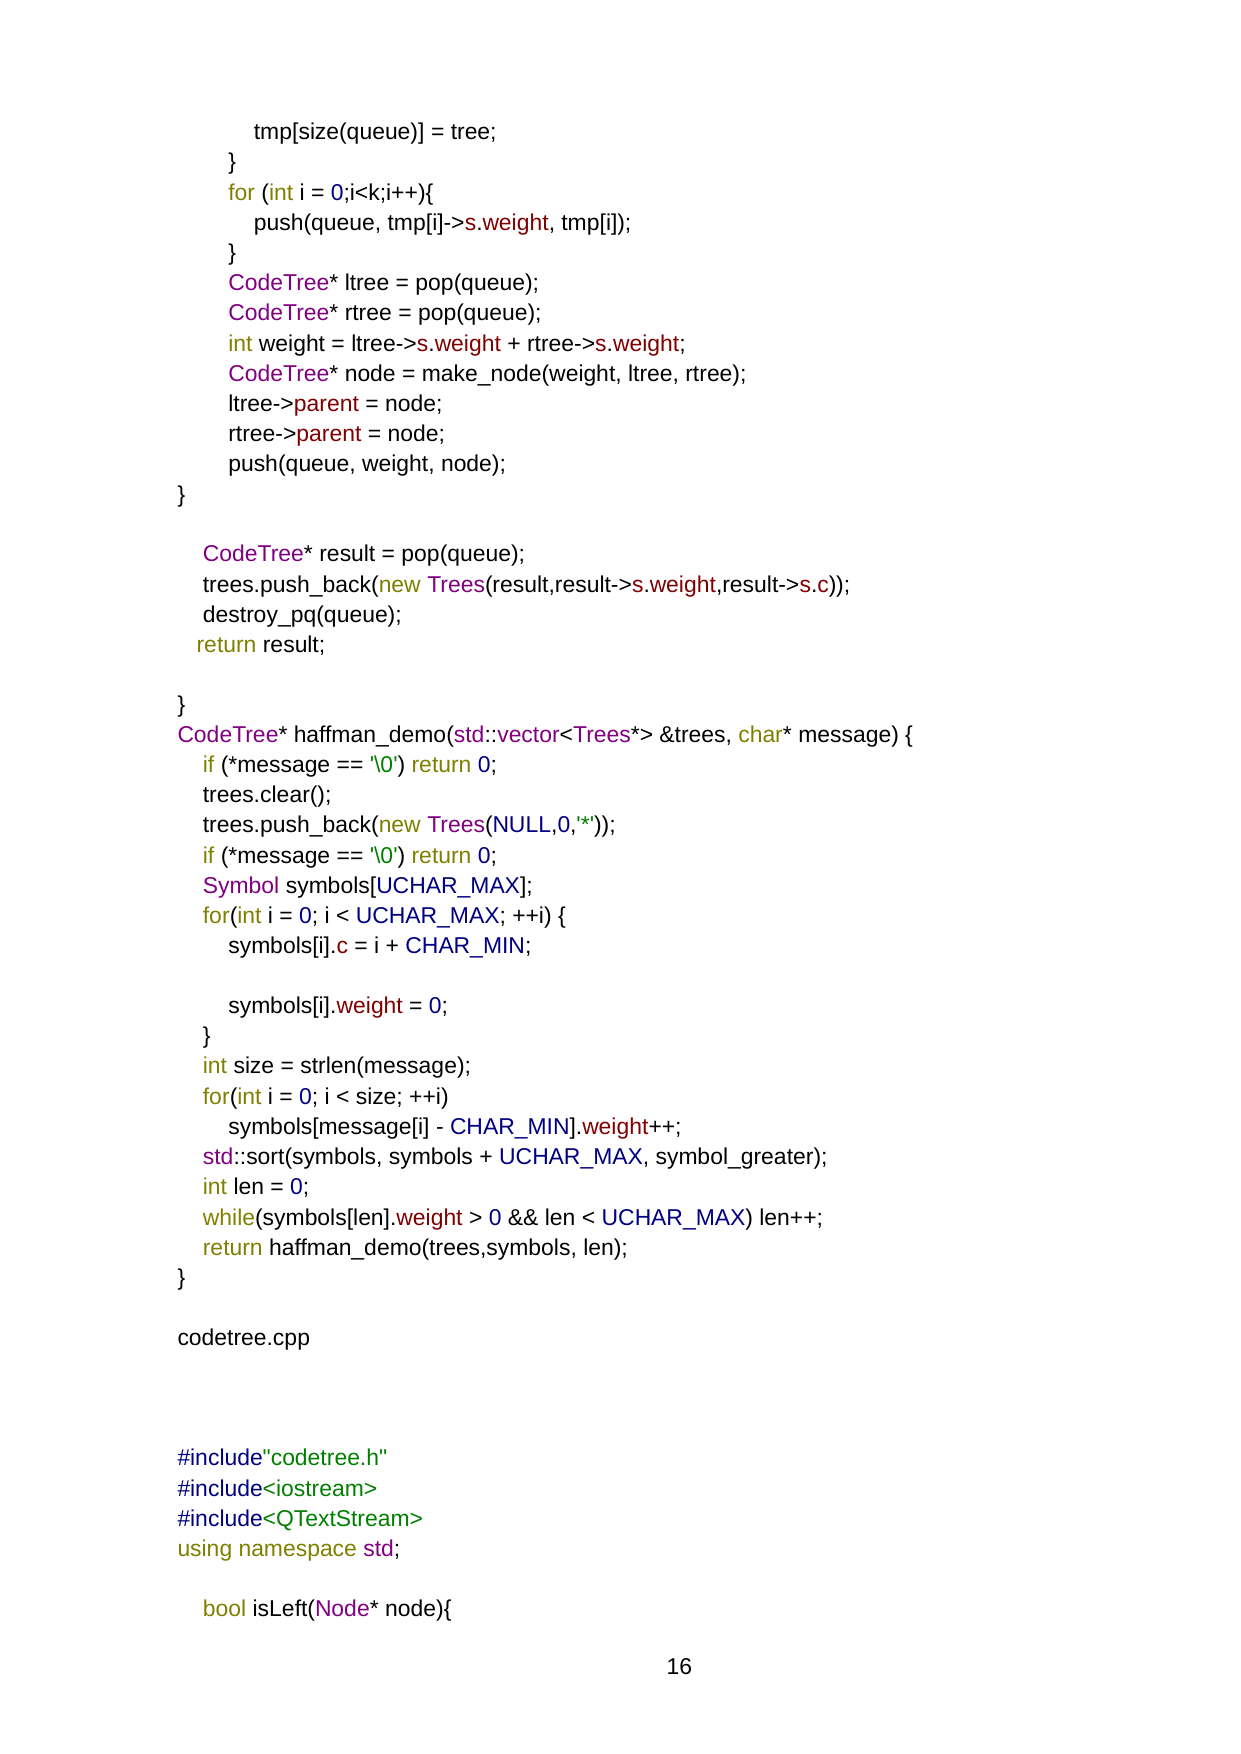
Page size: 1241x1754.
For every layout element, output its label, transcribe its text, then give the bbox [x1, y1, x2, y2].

text bool isLeft(Node* node){ [177, 1594, 1181, 1621]
text } [177, 691, 1181, 717]
text trees.clear(); [177, 781, 1181, 808]
text while(symbols[len].weight > 0 && len < UCHAR_MAX) len++; [177, 1203, 1181, 1230]
text if (*message == '\0') return 0; [177, 842, 1181, 868]
text } [177, 239, 1181, 265]
text tmp[size(queue)] = tree; [177, 118, 1181, 144]
text return result; [177, 631, 1181, 657]
text if (*message == '\0') return 0; [177, 751, 1181, 777]
text CodeTree* rtree = pop(queue); [177, 299, 1181, 326]
text destroy_pq(queue); [177, 601, 1181, 627]
text CodeTree* ltree = pop(queue); [177, 269, 1181, 296]
text } [177, 148, 1181, 175]
text ltree->parent = node; [177, 390, 1181, 416]
text return haffman_demo(trees,symbols, len); [177, 1234, 1181, 1260]
text #include"codetree.h" [177, 1444, 1181, 1471]
text int len = 0; [177, 1173, 1181, 1199]
text symbols[i].c = i + CHAR_MIN; [177, 932, 1181, 959]
text #include<QTextStream> [177, 1505, 1181, 1531]
text for (int i = 0;i<k;i++){ [177, 178, 1181, 205]
text symbols[i].weight = 0; [177, 992, 1181, 1018]
text } [177, 1264, 1181, 1290]
text Symbol symbols[UCHAR_MAX]; [177, 872, 1181, 898]
text std::sort(symbols, symbols + UCHAR_MAX, symbol_greater); [177, 1143, 1181, 1169]
text for(int i = 0; i < UCHAR_MAX; ++i) { [177, 902, 1181, 928]
text } [177, 481, 1181, 507]
text int weight = ltree->s.weight + rtree->s.weight; [177, 329, 1181, 356]
text #include<iostream> [177, 1474, 1181, 1501]
text rtree->parent = node; [177, 420, 1181, 447]
text } [177, 1022, 1181, 1048]
text trees.push_back(new Trees(result,result->s.weight,result->s.c)); [177, 571, 1181, 597]
text push(queue, tmp[i]->s.weight, tmp[i]); [177, 209, 1181, 235]
text CodeTree* node = make_node(weight, ltree, rtree); [177, 360, 1181, 386]
text trees.push_back(new Trees(NULL,0,'*')); [177, 811, 1181, 838]
text using namespace std; [177, 1535, 1181, 1561]
text int size = strlen(message); [177, 1052, 1181, 1079]
text CodeTree* result = pop(queue); [177, 540, 1181, 567]
text CodeTree* haffman_demo(std::vector<Trees*> &trees, char* message) { [177, 721, 1181, 747]
text symbols[message[i] - CHAR_MIN].weight++; [177, 1113, 1181, 1139]
text codetree.cpp [177, 1323, 1181, 1350]
text push(queue, weight, node); [177, 450, 1181, 477]
text for(int i = 0; i < size; ++i) [177, 1083, 1181, 1109]
